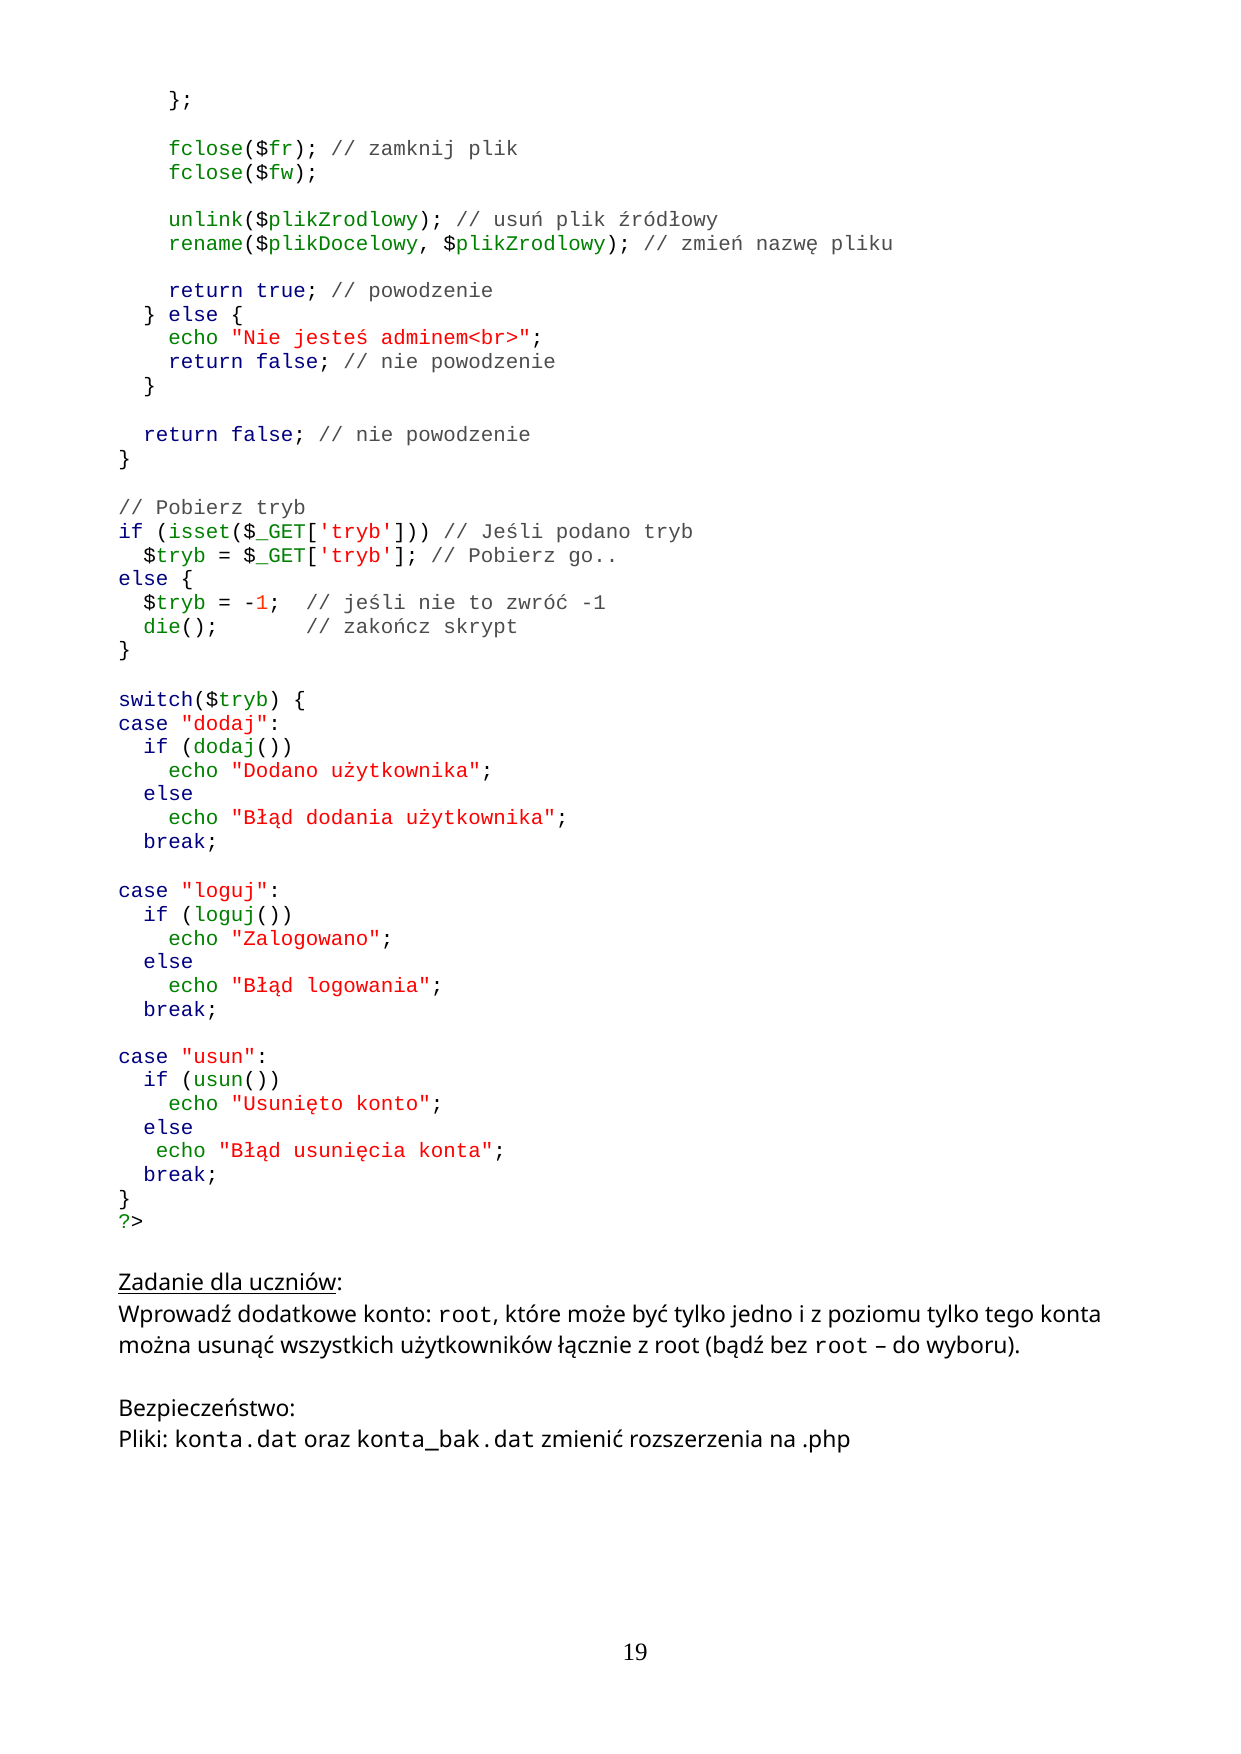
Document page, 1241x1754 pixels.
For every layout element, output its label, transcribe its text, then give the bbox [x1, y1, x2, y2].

text else { [118, 568, 1152, 592]
text break; [118, 998, 1152, 1022]
text Wprowadź dodatkowe konto: root, które może być tylko jedno i z poziomu tylko tego konta można usunąć wszystkich użytkowników łącznie z root (bądź bez root – do wyboru). [118, 1297, 1152, 1360]
text break; [118, 1164, 1152, 1188]
text case "loguj": [118, 880, 1152, 904]
text } [118, 374, 1152, 398]
text Zadanie dla uczniów: [118, 1266, 1152, 1297]
text echo "Błąd dodania użytkownika"; [118, 807, 1152, 831]
text die(); // zakończ skrypt [118, 616, 1152, 639]
text else [118, 783, 1152, 807]
text if (isset($_GET['tryb'])) // Jeśli podano tryb [118, 521, 1152, 545]
text case "usun": [118, 1046, 1152, 1069]
text ?> [118, 1211, 1152, 1235]
text echo "Usunięto konto"; [118, 1093, 1152, 1117]
text rename($plikDocelowy, $plikZrodlowy); // zmień nazwę pliku [118, 233, 1152, 256]
text $tryb = -1; // jeśli nie to zwróć -1 [118, 592, 1152, 616]
text echo "Błąd logowania"; [118, 975, 1152, 998]
text } [118, 639, 1152, 663]
text return true; // powodzenie [118, 280, 1152, 304]
text unlink($plikZrodlowy); // usuń plik źródłowy [118, 209, 1152, 233]
text fclose($fw); [118, 162, 1152, 185]
text else [118, 951, 1152, 975]
text switch($tryb) { [118, 689, 1152, 712]
text fclose($fr); // zamknij plik [118, 138, 1152, 162]
text return false; // nie powodzenie [118, 351, 1152, 374]
text }; [118, 88, 1152, 112]
text break; [118, 831, 1152, 854]
text } [118, 1188, 1152, 1211]
text case "dodaj": [118, 712, 1152, 736]
text Pliki: konta.dat oraz konta_bak.dat zmienić rozszerzenia na .php [118, 1423, 1152, 1454]
text return false; // nie powodzenie [118, 424, 1152, 448]
text echo "Zalogowano"; [118, 928, 1152, 951]
text } [118, 448, 1152, 471]
text else [118, 1117, 1152, 1140]
text $tryb = $_GET['tryb']; // Pobierz go.. [118, 545, 1152, 568]
text echo "Błąd usunięcia konta"; [118, 1140, 1152, 1164]
text echo "Dodano użytkownika"; [118, 760, 1152, 783]
text echo "Nie jesteś adminem<br>"; [118, 327, 1152, 351]
text // Pobierz tryb [118, 497, 1152, 521]
text if (loguj()) [118, 904, 1152, 928]
text } else { [118, 304, 1152, 327]
text if (usun()) [118, 1069, 1152, 1093]
text if (dodaj()) [118, 736, 1152, 760]
text Bezpieczeństwo: [118, 1391, 1152, 1423]
